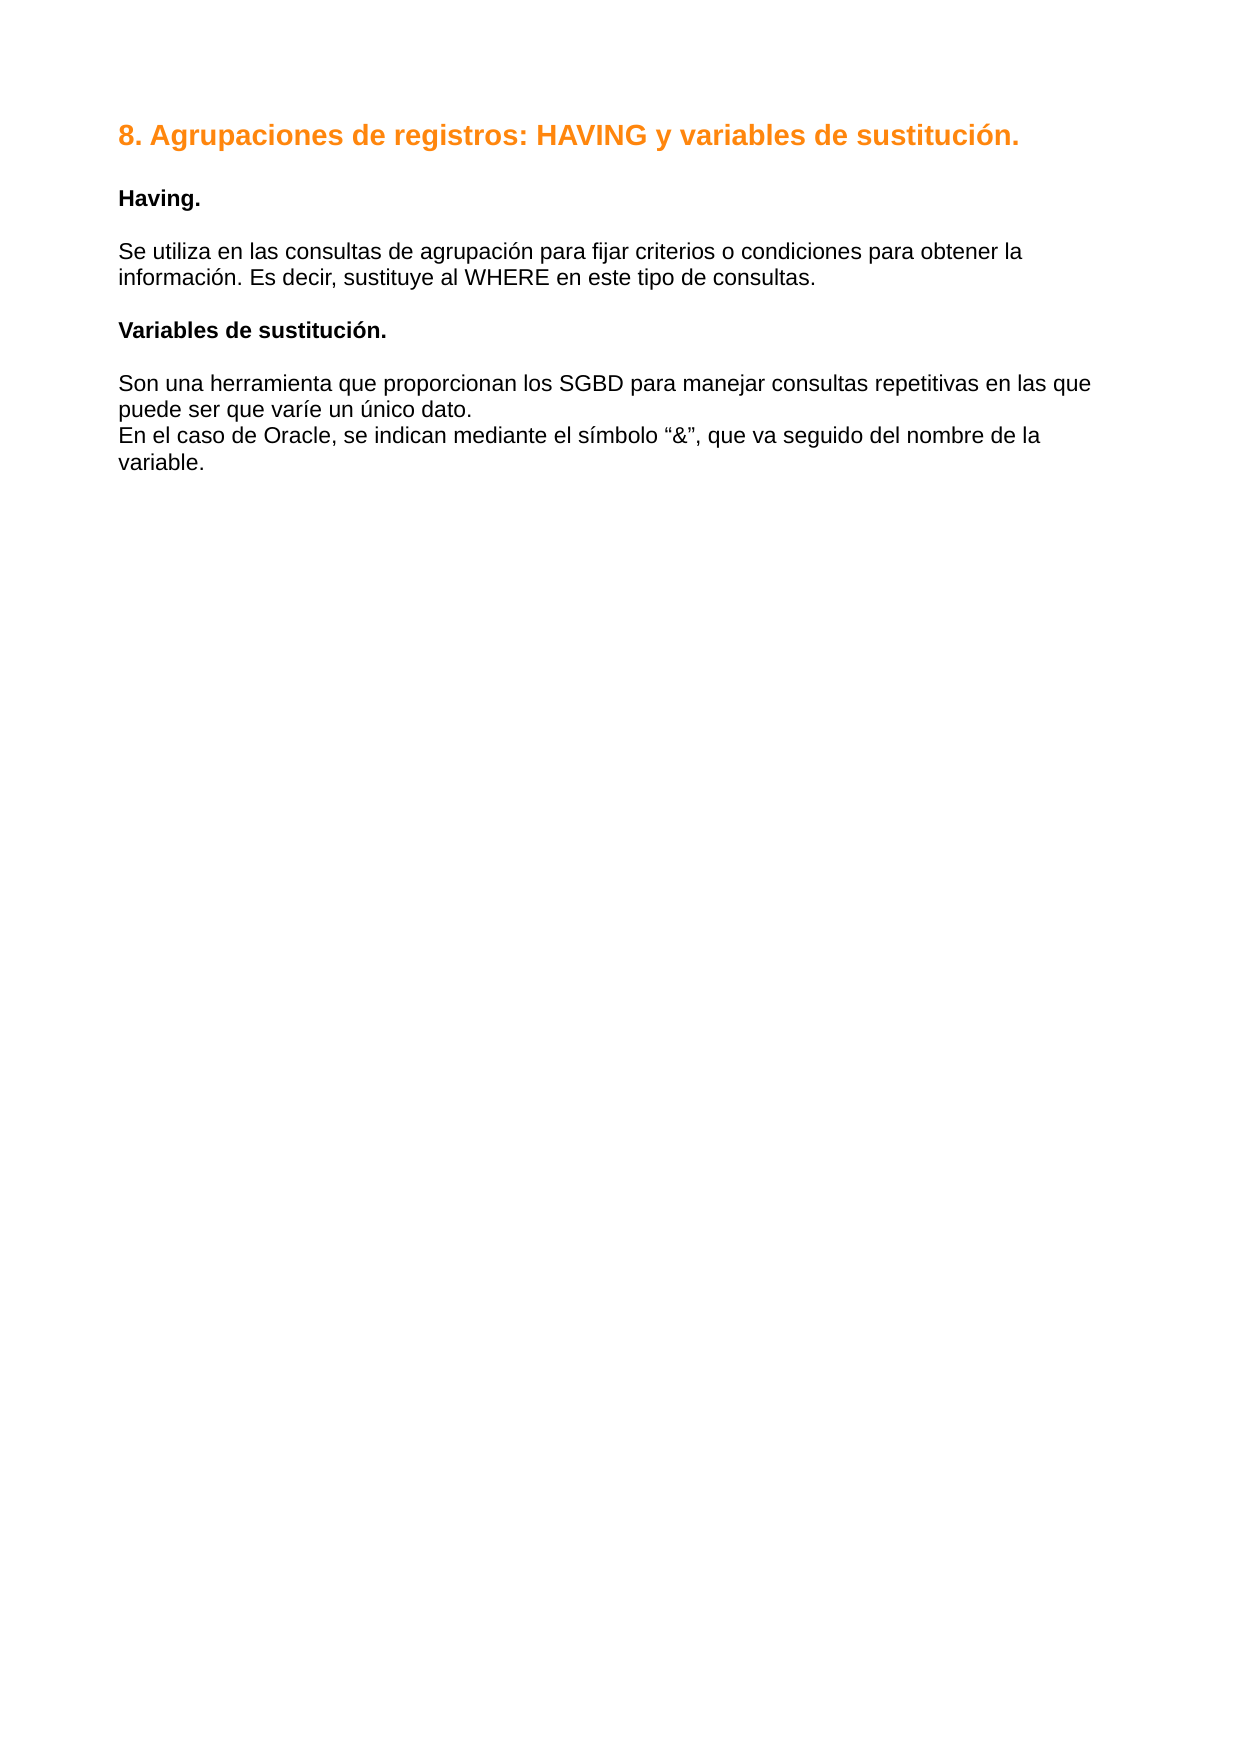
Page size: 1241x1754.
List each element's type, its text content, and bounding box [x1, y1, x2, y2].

text Son una herramienta que proporcionan los SGBD para manejar consultas repetitivas en las que puede ser que varíe un único dato. [118, 370, 1122, 422]
text Se utiliza en las consultas de agrupación para fijar criterios o condiciones para obtener la información. Es decir, sustituye al WHERE en este tipo de consultas. [118, 238, 1122, 291]
text Having. [118, 185, 1122, 212]
text 8. Agrupaciones de registros: HAVING y variables de sustitución. [118, 118, 1122, 152]
text En el caso de Oracle, se indican mediante el símbolo “&”, que va seguido del nombre de la variable. [118, 422, 1122, 475]
text Variables de sustitución. [118, 317, 1122, 343]
